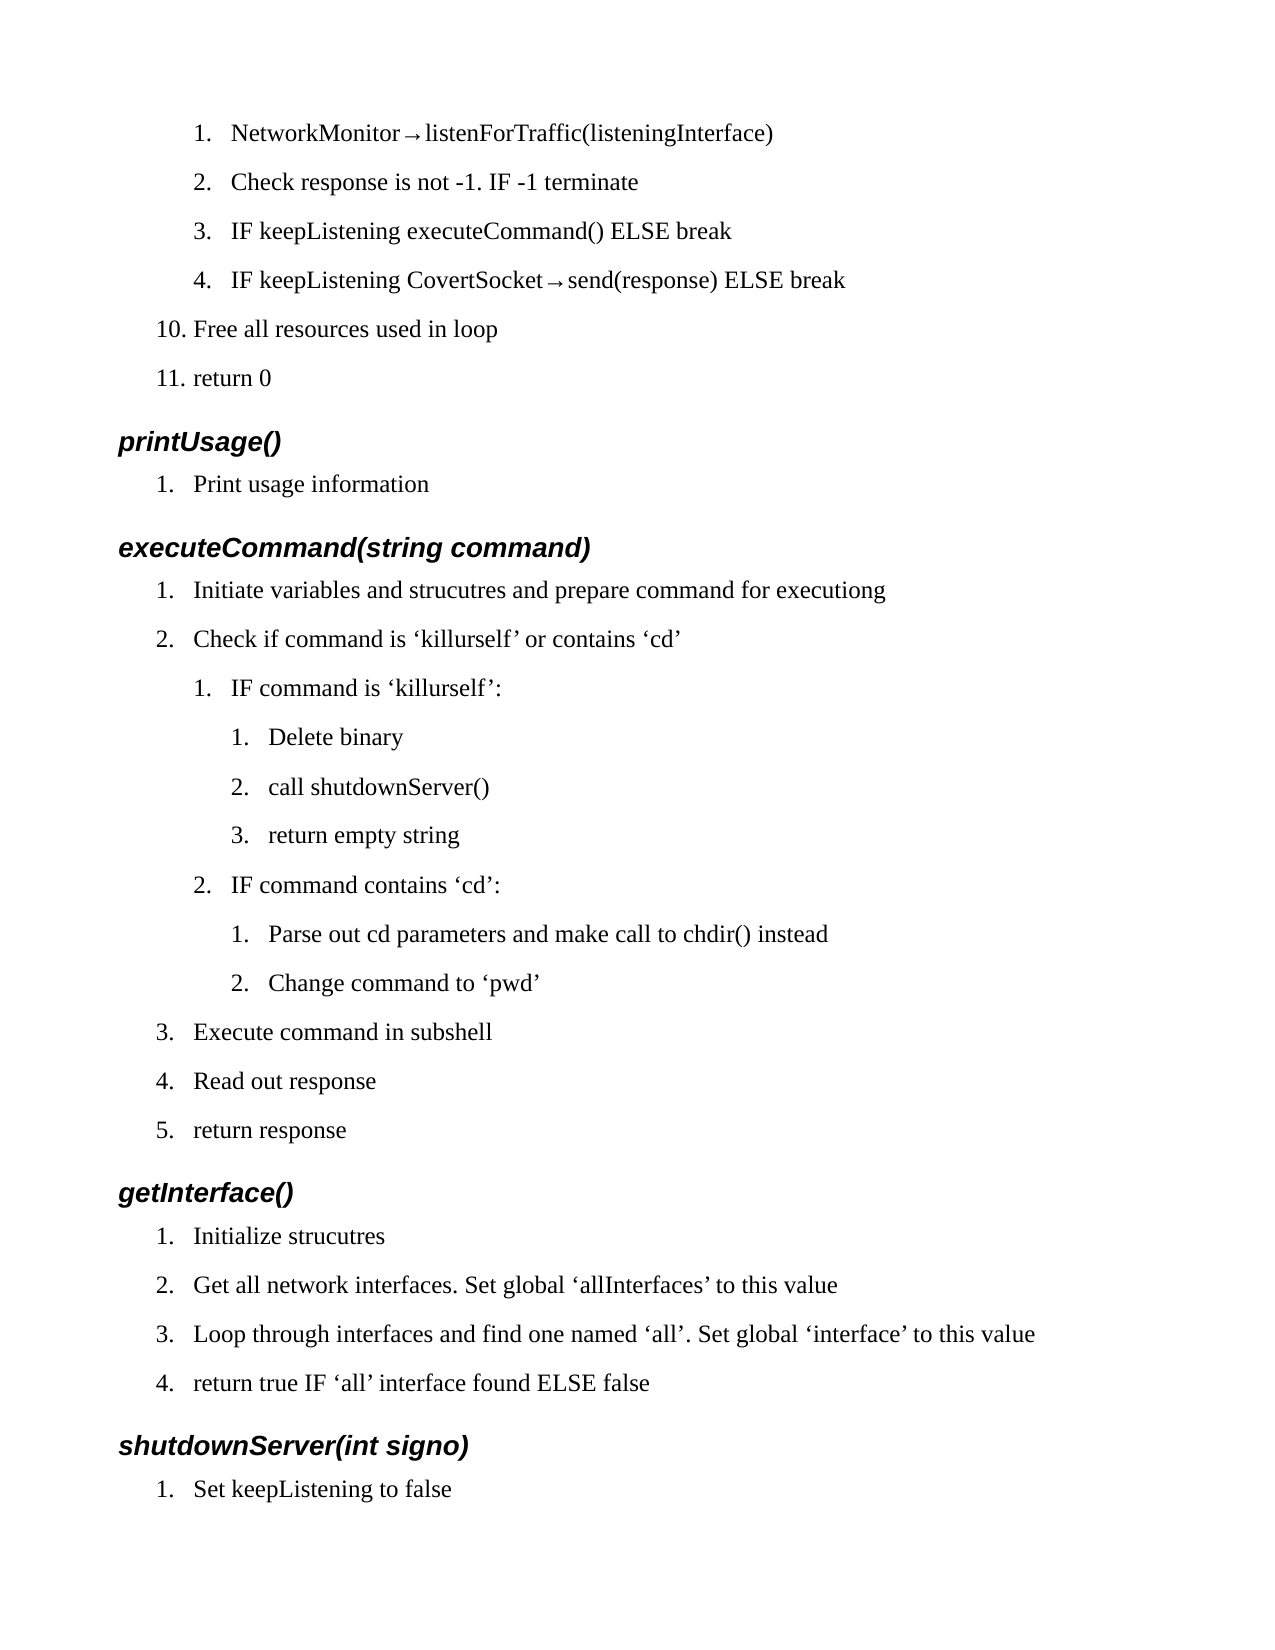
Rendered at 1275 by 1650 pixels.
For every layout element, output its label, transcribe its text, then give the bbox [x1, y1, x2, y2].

list Initialize strucutres [156, 1221, 1157, 1250]
list Execute command in subshell [156, 1017, 1157, 1046]
list return empty string [231, 821, 1157, 849]
list Print usage information [156, 469, 1157, 498]
list return true IF ‘all’ interface found ELSE false [156, 1368, 1157, 1397]
list Get all network interfaces. Set global ‘allInterfaces’ to this value [156, 1270, 1157, 1299]
list IF command is ‘killurself’: [193, 673, 1157, 702]
list IF keepListening CovertSocket→send(response) ELSE break [193, 265, 1157, 294]
list return response [156, 1115, 1157, 1144]
list NetworkMonitor→listenForTraffic(listeningInterface) [193, 118, 1157, 147]
list Change command to ‘pwd’ [231, 968, 1157, 997]
list Check if command is ‘killurself’ or contains ‘cd’ [156, 624, 1157, 653]
list Check response is not -1. IF -1 terminate [193, 167, 1157, 196]
list Loop through interfaces and find one named ‘all’. Set global ‘interface’ to this value [156, 1319, 1157, 1348]
list IF command contains ‘cd’: [193, 870, 1157, 898]
list Set keepListening to false [156, 1474, 1157, 1503]
subtitle shutdownServer(int signo) [118, 1430, 1157, 1462]
subtitle getInterface() [118, 1177, 1157, 1208]
subtitle printUsage() [118, 425, 1157, 457]
list Parse out cd parameters and make call to chdir() instead [231, 919, 1157, 947]
list Initiate variables and strucutres and prepare command for executiong [156, 575, 1157, 604]
subtitle executeCommand(string command) [118, 531, 1157, 563]
list Read out response [156, 1066, 1157, 1095]
list call shutdownServer() [231, 772, 1157, 800]
list Free all resources used in loop [156, 314, 1157, 343]
list Delete binary [231, 722, 1157, 751]
list IF keepListening executeCommand() ELSE break [193, 216, 1157, 245]
list return 0 [156, 363, 1157, 392]
